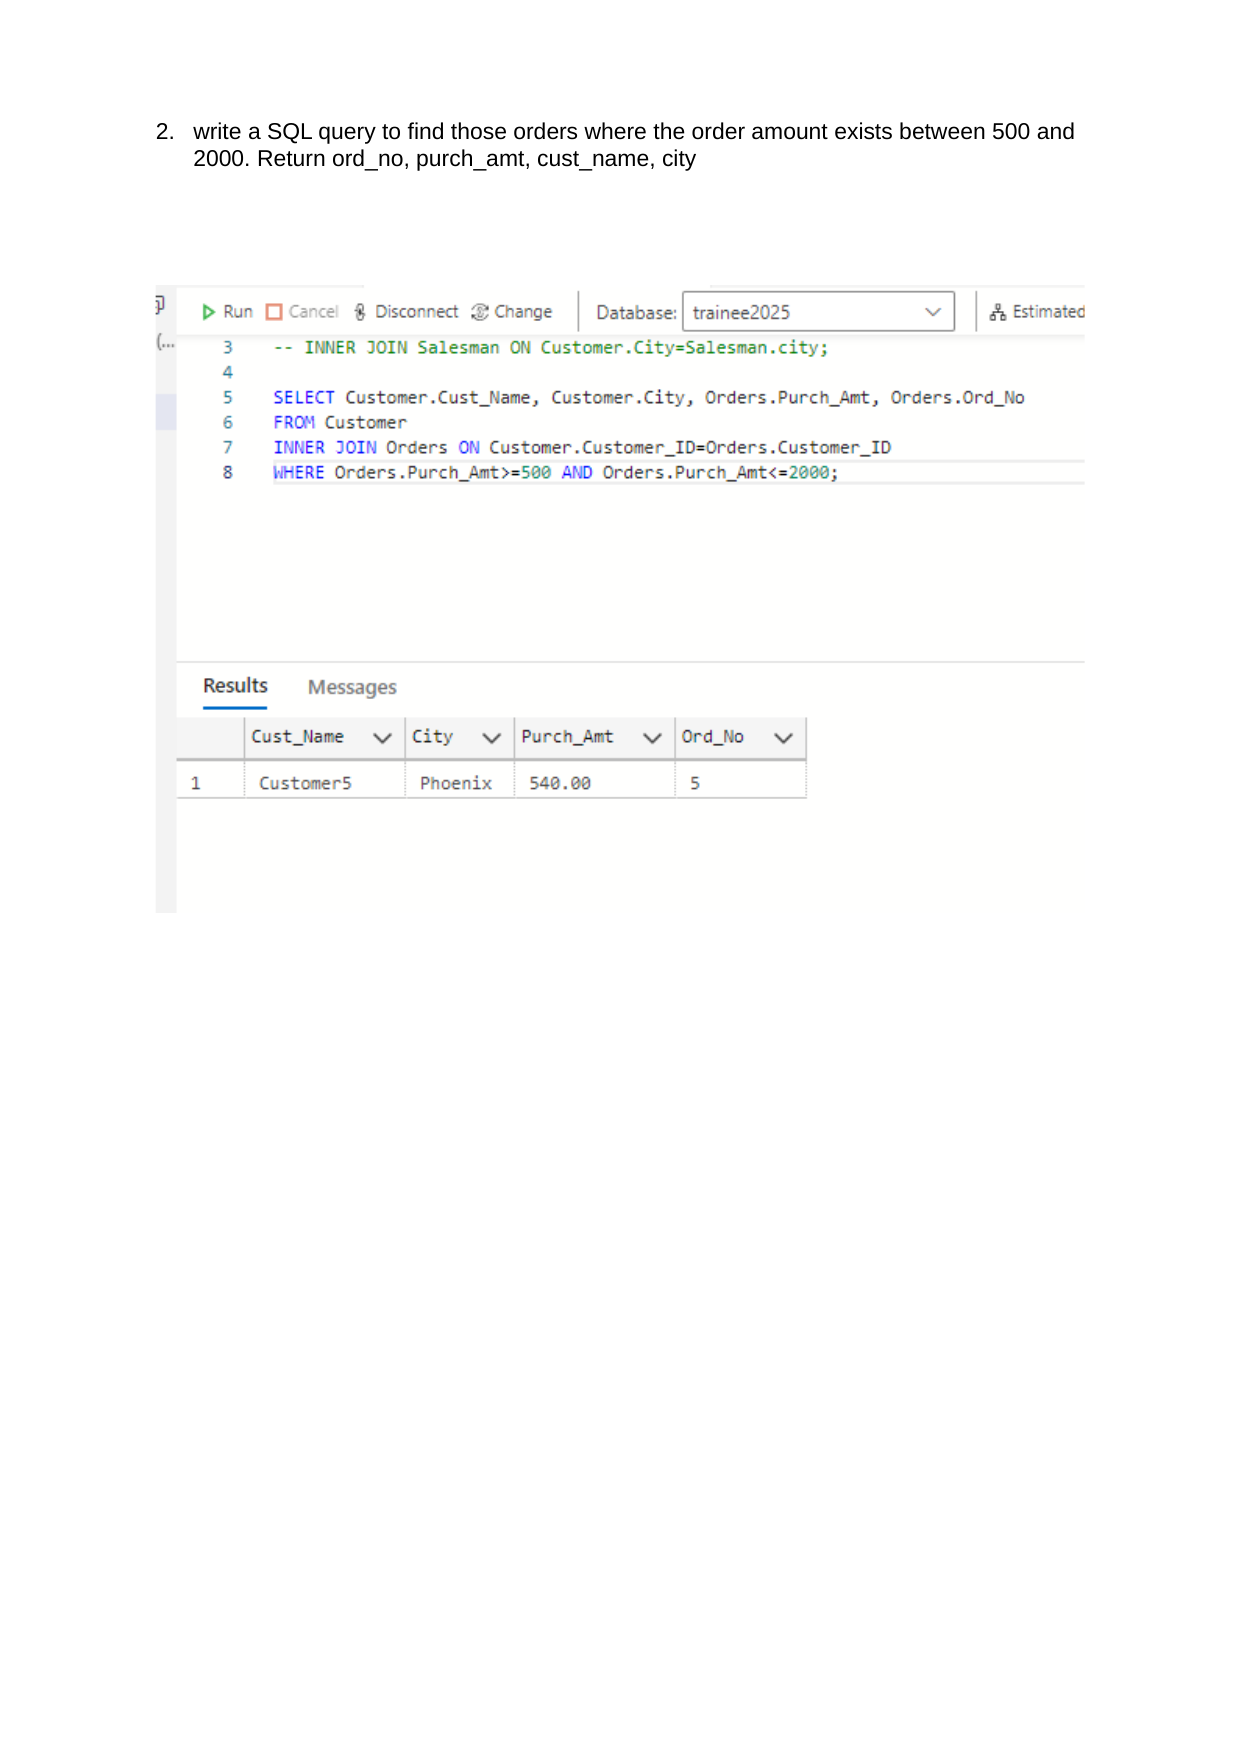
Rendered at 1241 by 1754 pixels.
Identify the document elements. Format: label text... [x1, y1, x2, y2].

list write a SQL query to find those orders where the order amount exists between 500 and 2000. Return ord_no, purch_amt, cust_name, city [156, 118, 1122, 171]
picture [155, 285, 1085, 913]
